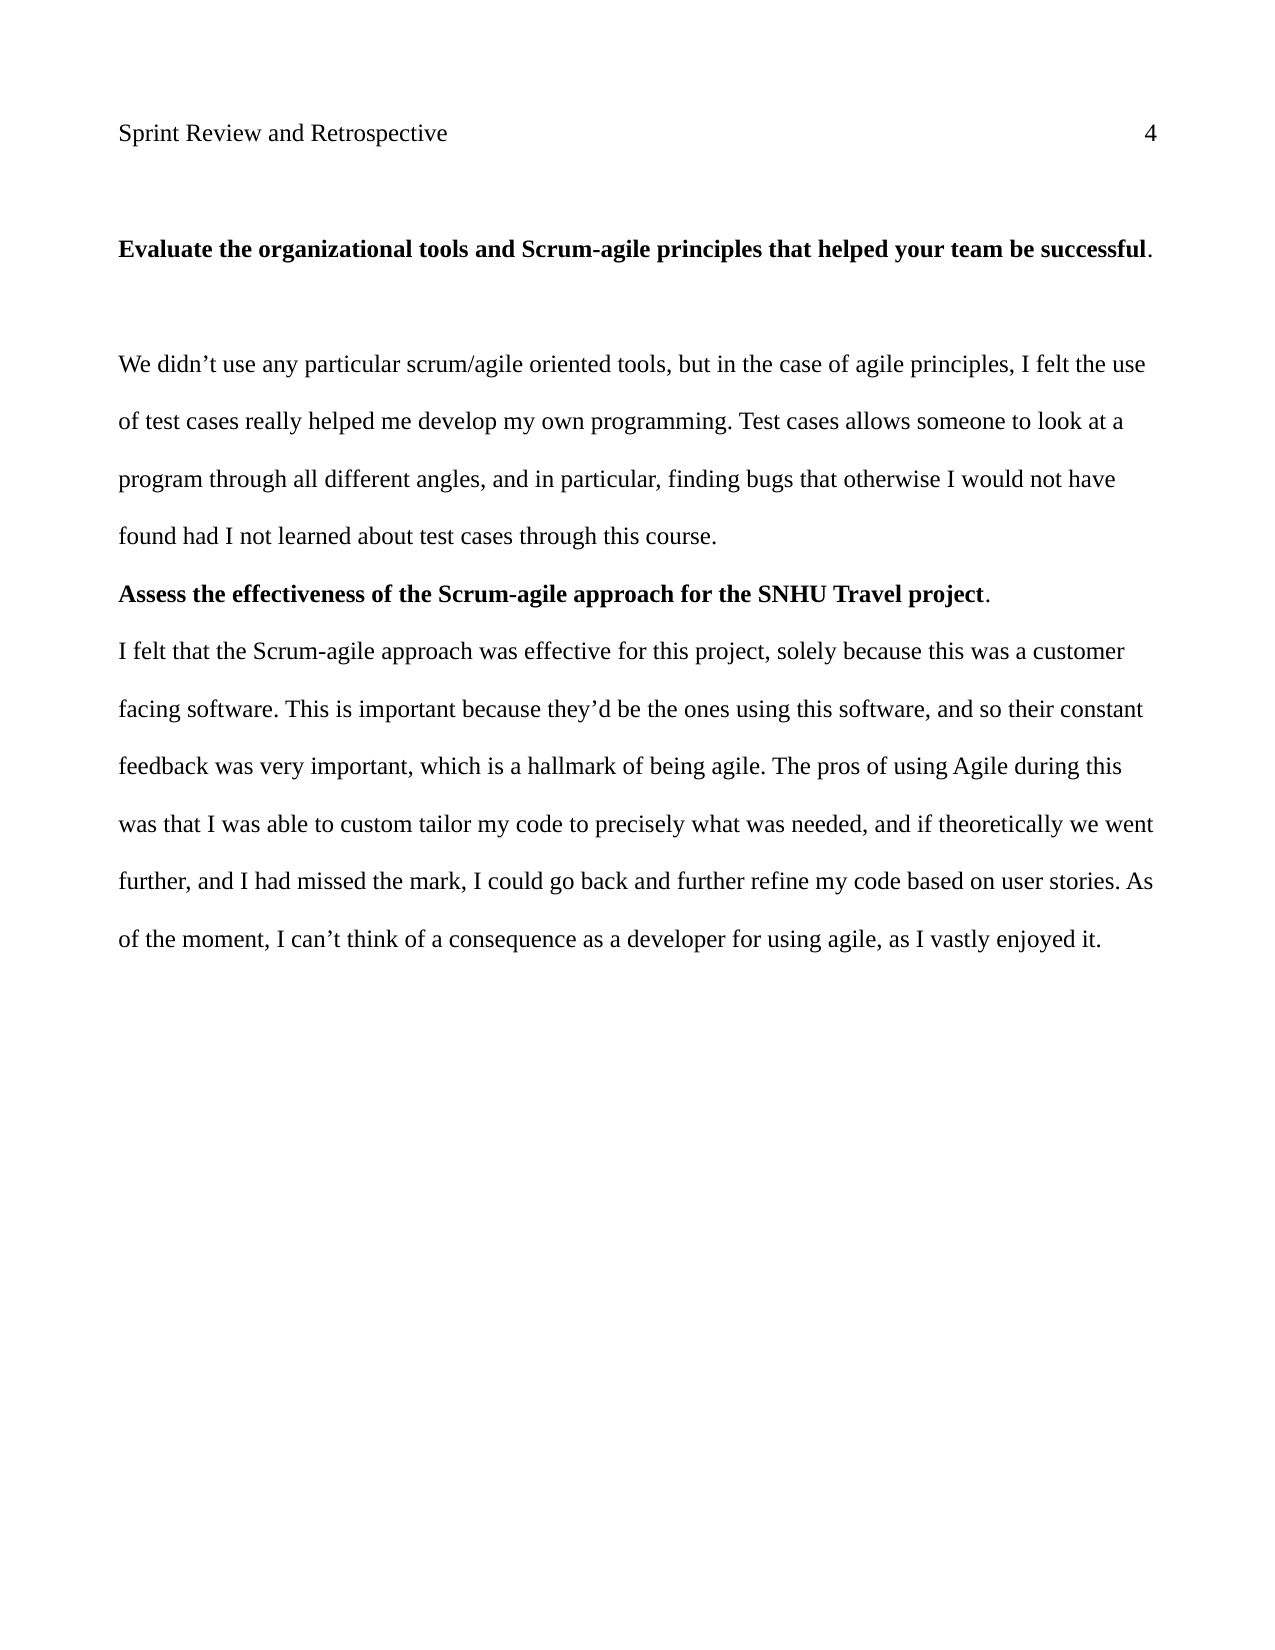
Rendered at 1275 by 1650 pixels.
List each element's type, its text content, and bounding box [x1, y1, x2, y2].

text Assess the effectiveness of the Scrum-agile approach for the SNHU Travel project. [118, 579, 1157, 608]
text Evaluate the organizational tools and Scrum-agile principles that helped your team be successful. [118, 234, 1157, 263]
text I felt that the Scrum-agile approach was effective for this project, solely because this was a customer facing software. This is important because they’d be the ones using this software, and so their constant feedback was very important, which is a hallmark of being agile. The pros of using Agile during this was that I was able to custom tailor my code to precisely what was needed, and if theoretically we went further, and I had missed the mark, I could go back and further refine my code based on user stories. As of the moment, I can’t think of a consequence as a developer for using agile, as I vastly enjoyed it. [118, 636, 1157, 953]
text We didn’t use any particular scrum/agile oriented tools, but in the case of agile principles, I felt the use of test cases really helped me develop my own programming. Test cases allows someone to look at a program through all different angles, and in particular, finding bugs that otherwise I would not have found had I not learned about test cases through this course. [118, 349, 1157, 550]
